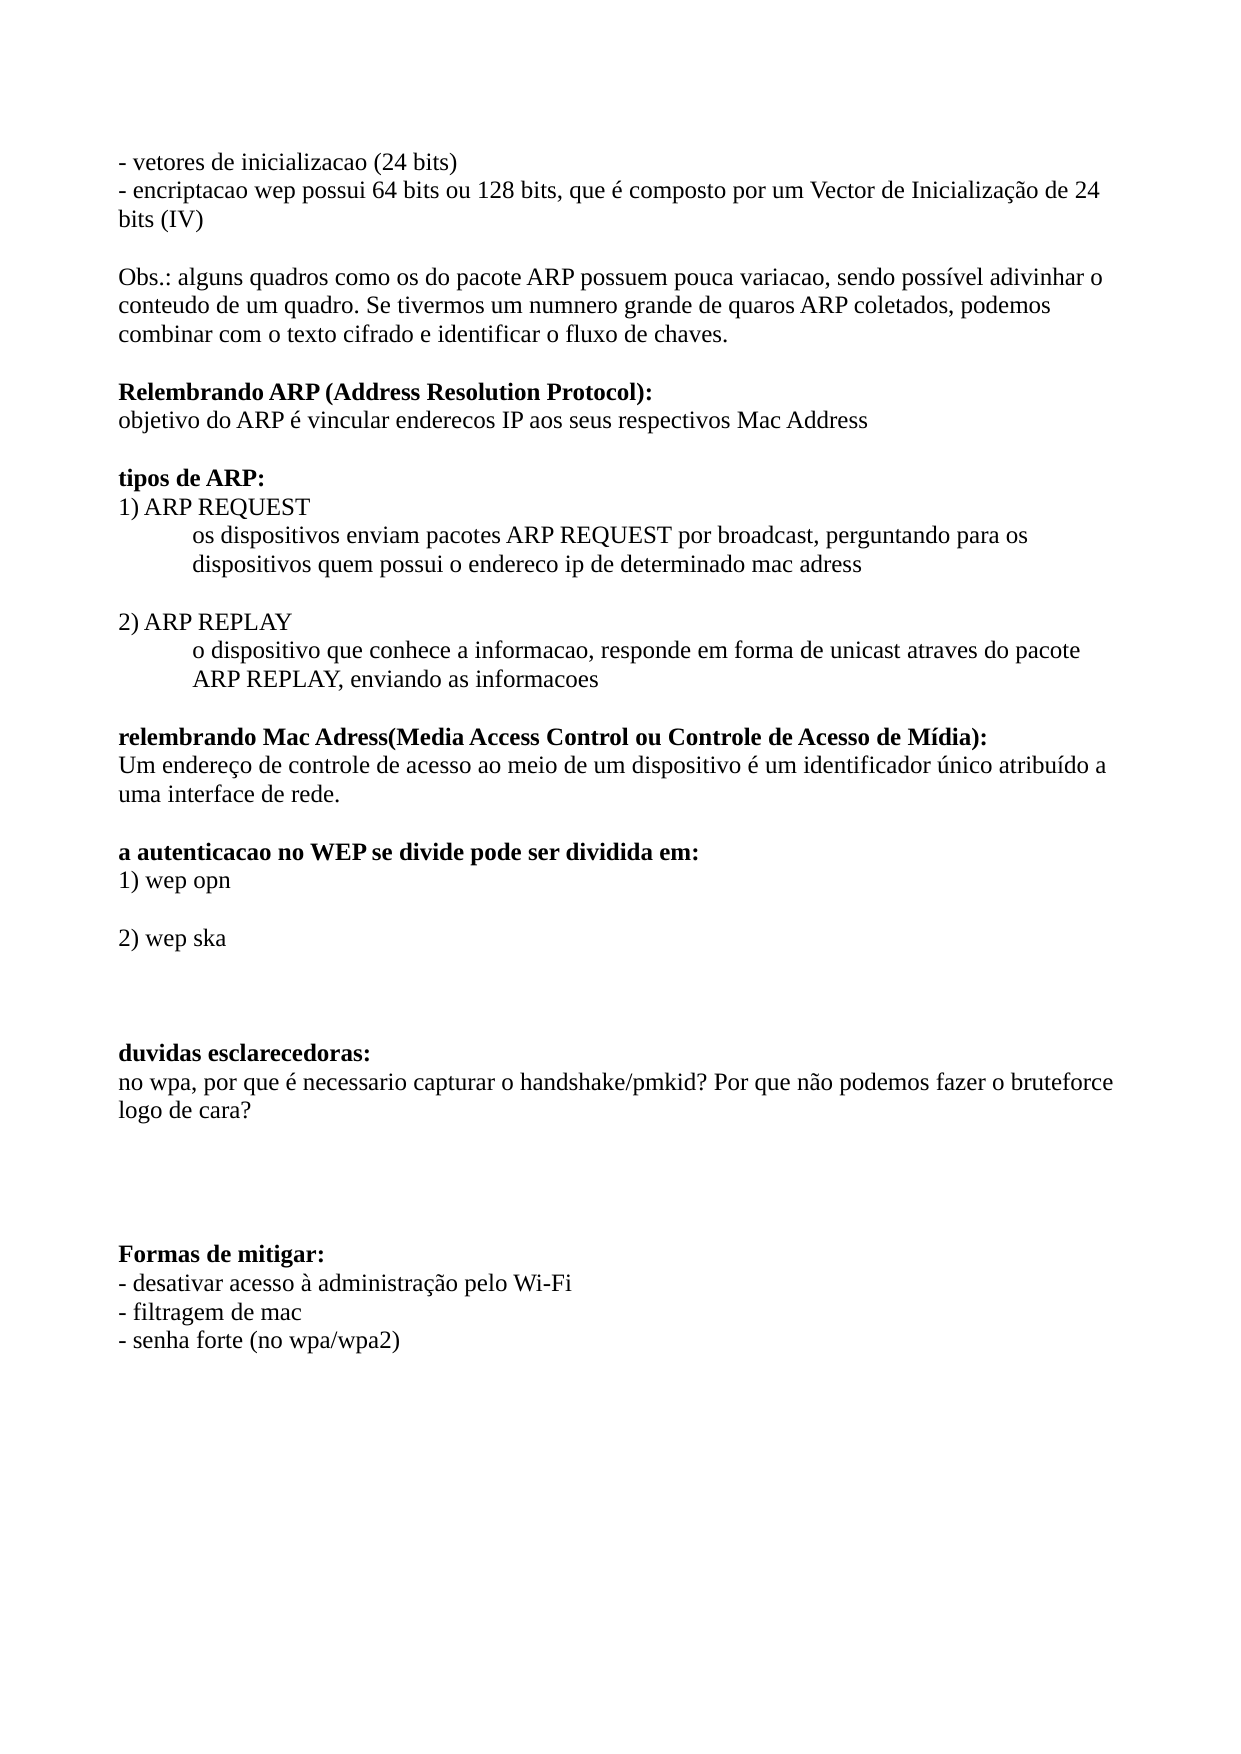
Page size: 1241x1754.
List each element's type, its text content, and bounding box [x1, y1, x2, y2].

text no wpa, por que é necessario capturar o handshake/pmkid? Por que não podemos fazer o bruteforce logo de cara? [118, 1067, 1122, 1124]
text 1) wep opn [118, 866, 1122, 894]
text - desativar acesso à administração pelo Wi-Fi [118, 1268, 1122, 1297]
text - vetores de inicializacao (24 bits) [118, 147, 1122, 176]
text os dispositivos enviam pacotes ARP REQUEST por broadcast, perguntando para os dispositivos quem possui o endereco ip de determinado mac adress [118, 521, 1122, 578]
text relembrando Mac Adress(Media Access Control ou Controle de Acesso de Mídia): [118, 722, 1122, 751]
text a autenticacao no WEP se divide pode ser dividida em: [118, 837, 1122, 866]
text 2) wep ska [118, 923, 1122, 952]
text objetivo do ARP é vincular enderecos IP aos seus respectivos Mac Address [118, 406, 1122, 434]
text o dispositivo que conhece a informacao, responde em forma de unicast atraves do pacote ARP REPLAY, enviando as informacoes [118, 636, 1122, 693]
text tipos de ARP: [118, 463, 1122, 492]
text 1) ARP REQUEST [118, 492, 1122, 521]
text duvidas esclarecedoras: [118, 1038, 1122, 1067]
text Formas de mitigar: [118, 1239, 1122, 1268]
text Obs.: alguns quadros como os do pacote ARP possuem pouca variacao, sendo possível adivinhar o conteudo de um quadro. Se tivermos um numnero grande de quaros ARP coletados, podemos combinar com o texto cifrado e identificar o fluxo de chaves. [118, 262, 1122, 348]
text 2) ARP REPLAY [118, 607, 1122, 636]
text - encriptacao wep possui 64 bits ou 128 bits, que é composto por um Vector de Inicialização de 24 bits (IV) [118, 176, 1122, 233]
text - senha forte (no wpa/wpa2) [118, 1326, 1122, 1354]
text - filtragem de mac [118, 1297, 1122, 1326]
text Um endereço de controle de acesso ao meio de um dispositivo é um identificador único atribuído a uma interface de rede. [118, 751, 1122, 808]
text Relembrando ARP (Address Resolution Protocol): [118, 377, 1122, 406]
